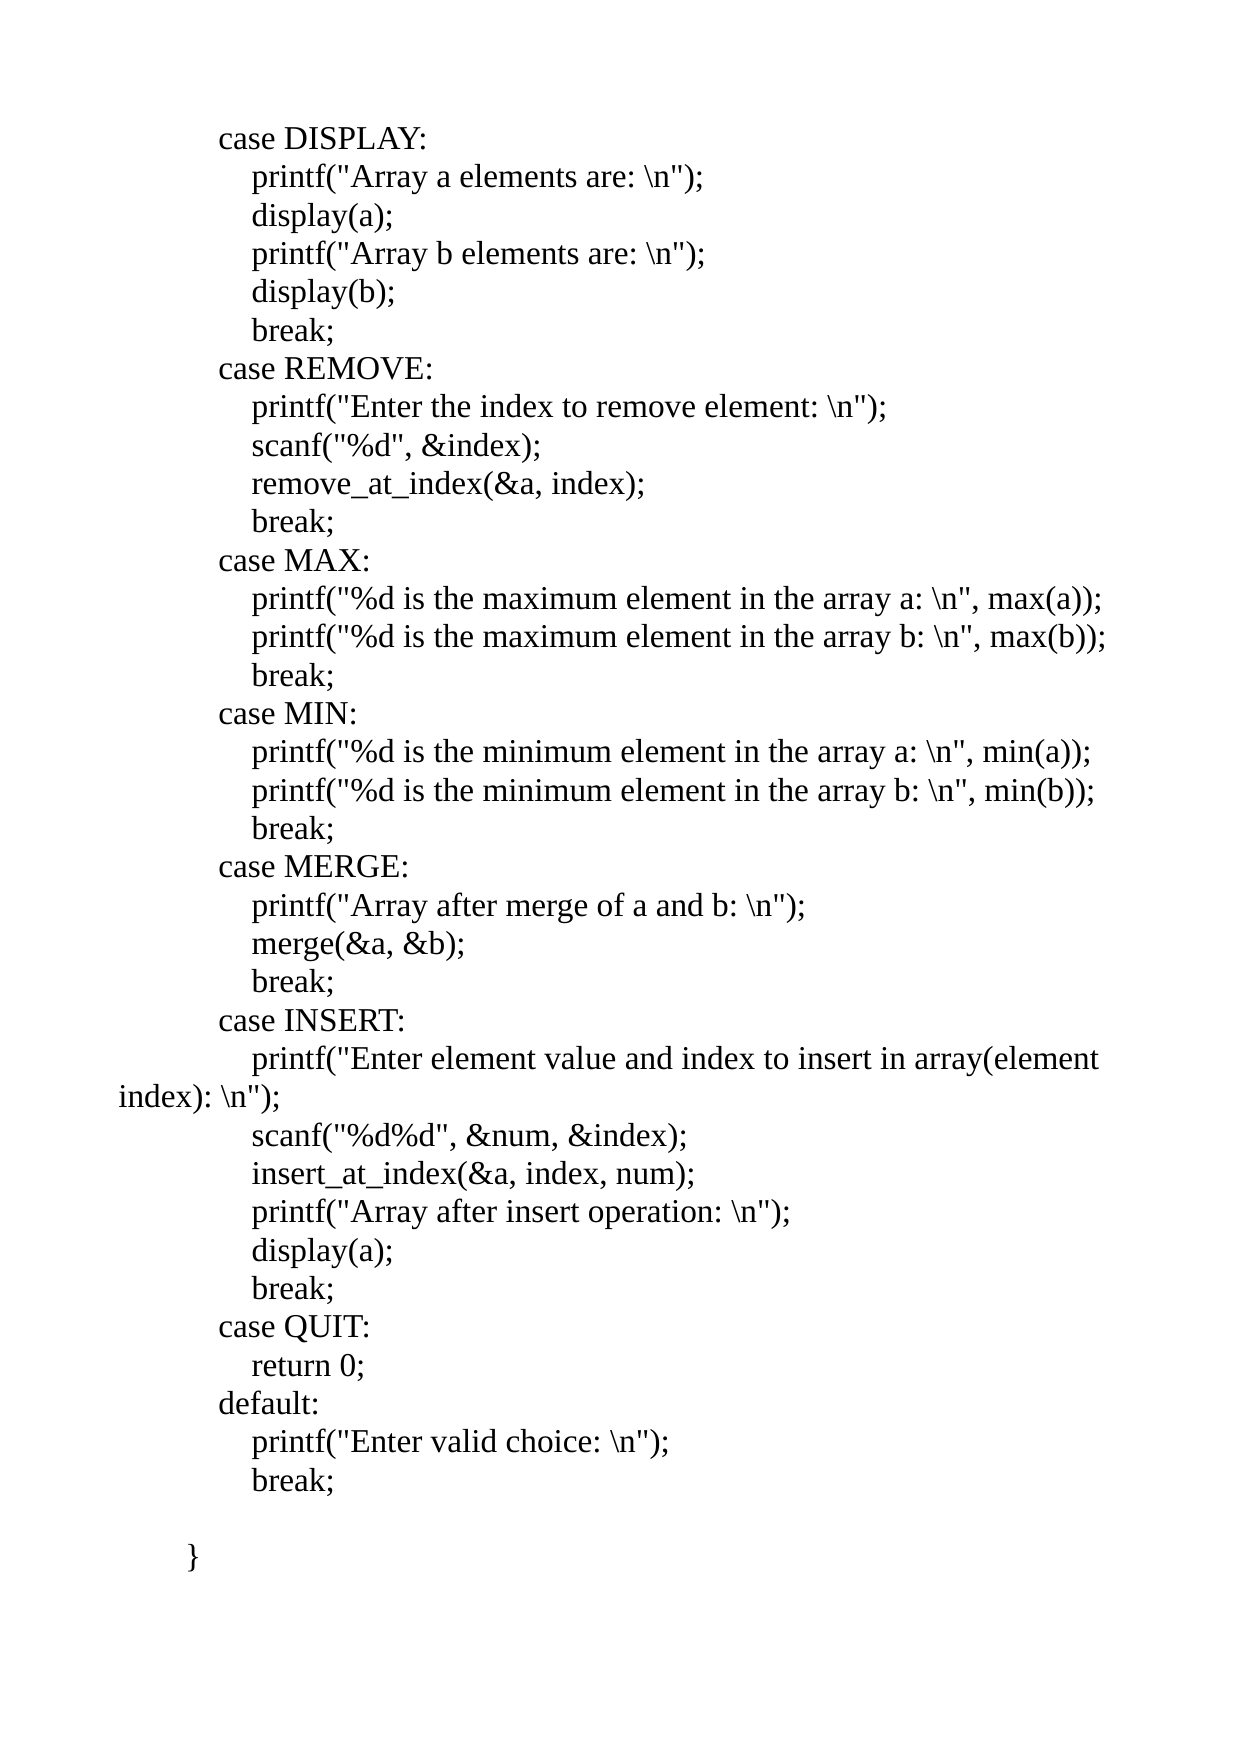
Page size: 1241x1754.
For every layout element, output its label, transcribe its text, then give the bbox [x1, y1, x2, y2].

text break; [118, 310, 1122, 348]
text merge(&a, &b); [118, 923, 1122, 961]
text break; [118, 808, 1122, 846]
text scanf("%d%d", &num, &index); [118, 1115, 1122, 1153]
text break; [118, 501, 1122, 540]
text break; [118, 655, 1122, 693]
text printf("Array after insert operation: \n"); [118, 1191, 1122, 1230]
text break; [118, 1268, 1122, 1306]
text case MIN: [118, 693, 1122, 731]
text case REMOVE: [118, 348, 1122, 386]
text printf("%d is the maximum element in the array b: \n", max(b)); [118, 616, 1122, 655]
text case MAX: [118, 540, 1122, 578]
text case DISPLAY: [118, 118, 1122, 156]
text display(b); [118, 271, 1122, 310]
text printf("Enter valid choice: \n"); [118, 1421, 1122, 1460]
text insert_at_index(&a, index, num); [118, 1153, 1122, 1191]
text remove_at_index(&a, index); [118, 463, 1122, 501]
text printf("Array after merge of a and b: \n"); [118, 885, 1122, 923]
text display(a); [118, 1230, 1122, 1268]
text printf("Enter the index to remove element: \n"); [118, 386, 1122, 425]
text printf("Array a elements are: \n"); [118, 156, 1122, 195]
text printf("Enter element value and index to insert in array(element index): \n"); [118, 1038, 1122, 1115]
text } [118, 1536, 1122, 1575]
text printf("%d is the minimum element in the array b: \n", min(b)); [118, 770, 1122, 808]
text printf("%d is the maximum element in the array a: \n", max(a)); [118, 578, 1122, 616]
text case MERGE: [118, 846, 1122, 885]
text printf("Array b elements are: \n"); [118, 233, 1122, 271]
text return 0; [118, 1345, 1122, 1383]
text printf("%d is the minimum element in the array a: \n", min(a)); [118, 731, 1122, 770]
text default: [118, 1383, 1122, 1421]
text break; [118, 961, 1122, 1000]
text break; [118, 1460, 1122, 1498]
text case QUIT: [118, 1306, 1122, 1345]
text case INSERT: [118, 1000, 1122, 1038]
text scanf("%d", &index); [118, 425, 1122, 463]
text display(a); [118, 195, 1122, 233]
